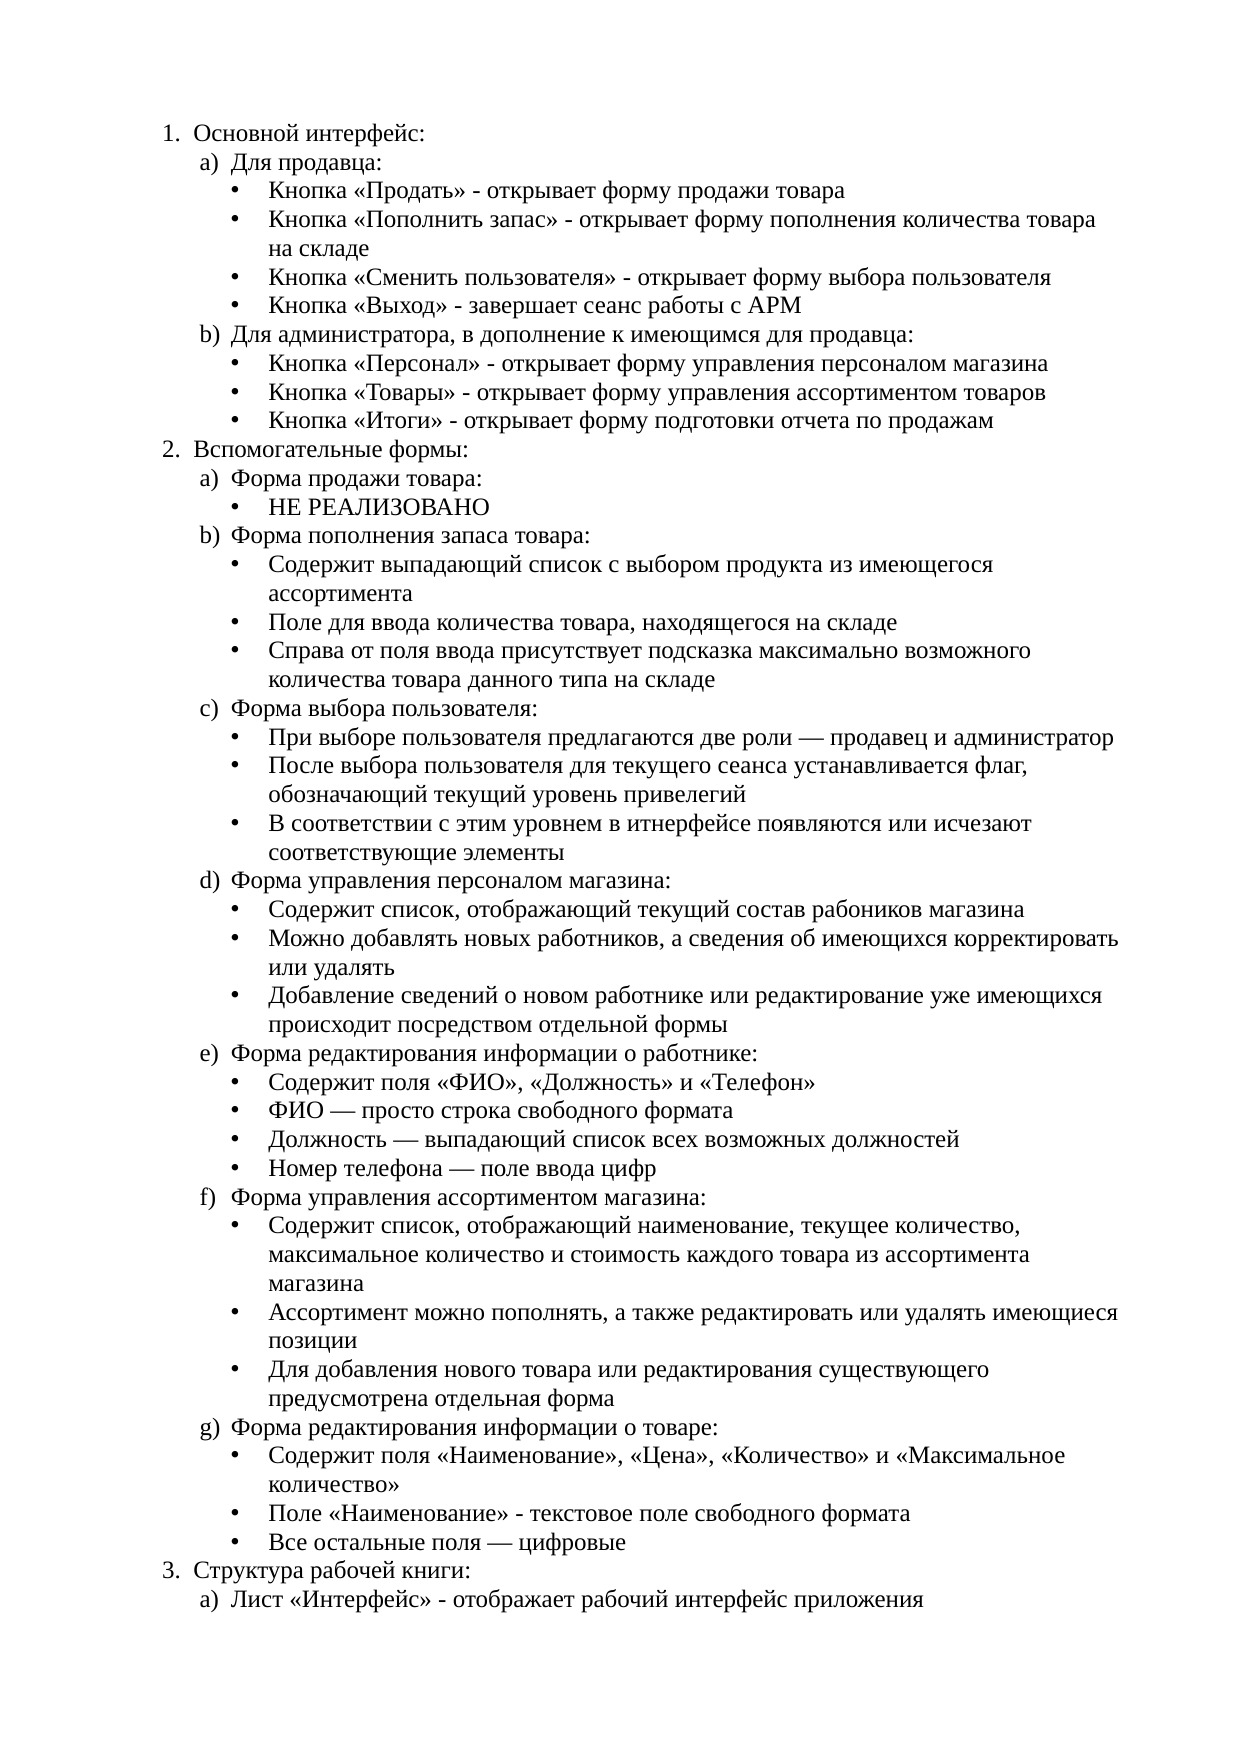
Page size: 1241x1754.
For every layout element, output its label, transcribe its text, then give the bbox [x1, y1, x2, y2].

subtitle Вспомогательные формы: [156, 434, 1122, 463]
subtitle Лист «Интерфейс» - отображает рабочий интерфейс приложения [193, 1584, 1122, 1613]
subtitle Кнопка «Товары» - открывает форму управления ассортиментом товаров [231, 377, 1122, 406]
subtitle Содержит выпадающий список с выбором продукта из имеющегося ассортимента [231, 549, 1122, 607]
subtitle Кнопка «Сменить пользователя» - открывает форму выбора пользователя [231, 262, 1122, 291]
subtitle Кнопка «Выход» - завершает сеанс работы с АРМ [231, 291, 1122, 319]
subtitle Кнопка «Персонал» - открывает форму управления персоналом магазина [231, 348, 1122, 377]
subtitle Содержит поля «Наименование», «Цена», «Количество» и «Максимальное количество» [231, 1441, 1122, 1498]
subtitle Кнопка «Итоги» - открывает форму подготовки отчета по продажам [231, 406, 1122, 434]
subtitle Содержит поля «ФИО», «Должность» и «Телефон» [231, 1067, 1122, 1096]
subtitle Форма редактирования информации о товаре: [193, 1412, 1122, 1441]
subtitle Ассортимент можно пополнять, а также редактировать или удалять имеющиеся позиции [231, 1297, 1122, 1354]
subtitle Для добавления нового товара или редактирования существующего предусмотрена отдельная форма [231, 1354, 1122, 1412]
subtitle Кнопка «Пополнить запас» - открывает форму пополнения количества товара на складе [231, 204, 1122, 262]
subtitle После выбора пользователя для текущего сеанса устанавливается флаг, обозначающий текущий уровень привелегий [231, 751, 1122, 808]
subtitle Поле «Наименование» - текстовое поле свободного формата [231, 1498, 1122, 1527]
subtitle Основной интерфейс: [156, 118, 1122, 147]
subtitle Номер телефона — поле ввода цифр [231, 1153, 1122, 1182]
subtitle Для администратора, в дополнение к имеющимся для продавца: [193, 319, 1122, 348]
subtitle Форма управления ассортиментом магазина: [193, 1182, 1122, 1211]
subtitle Форма продажи товара: [193, 463, 1122, 492]
subtitle Форма пополнения запаса товара: [193, 521, 1122, 549]
subtitle Справа от поля ввода присутствует подсказка максимально возможного количества товара данного типа на складе [231, 636, 1122, 693]
subtitle Кнопка «Продать» - открывает форму продажи товара [231, 176, 1122, 204]
subtitle Содержит список, отображающий наименование, текущее количество, максимальное количество и стоимость каждого товара из ассортимента магазина [231, 1211, 1122, 1297]
subtitle Форма редактирования информации о работнике: [193, 1038, 1122, 1067]
subtitle Добавление сведений о новом работнике или редактирование уже имеющихся происходит посредством отдельной формы [231, 981, 1122, 1038]
subtitle Для продавца: [193, 147, 1122, 176]
subtitle Все остальные поля — цифровые [231, 1527, 1122, 1556]
subtitle В соответствии с этим уровнем в итнерфейсе появляются или исчезают соответствующие элементы [231, 808, 1122, 866]
subtitle Поле для ввода количества товара, находящегося на складе [231, 607, 1122, 636]
subtitle Должность — выпадающий список всех возможных должностей [231, 1124, 1122, 1153]
subtitle ФИО — просто строка свободного формата [231, 1096, 1122, 1124]
subtitle Форма выбора пользователя: [193, 693, 1122, 722]
subtitle При выборе пользователя предлагаются две роли — продавец и администратор [231, 722, 1122, 751]
subtitle Структура рабочей книги: [156, 1556, 1122, 1584]
subtitle Форма управления персоналом магазина: [193, 866, 1122, 894]
subtitle Можно добавлять новых работников, а сведения об имеющихся корректировать или удалять [231, 923, 1122, 981]
subtitle Содержит список, отображающий текущий состав рабоников магазина [231, 894, 1122, 923]
subtitle НЕ РЕАЛИЗОВАНО [231, 492, 1122, 521]
